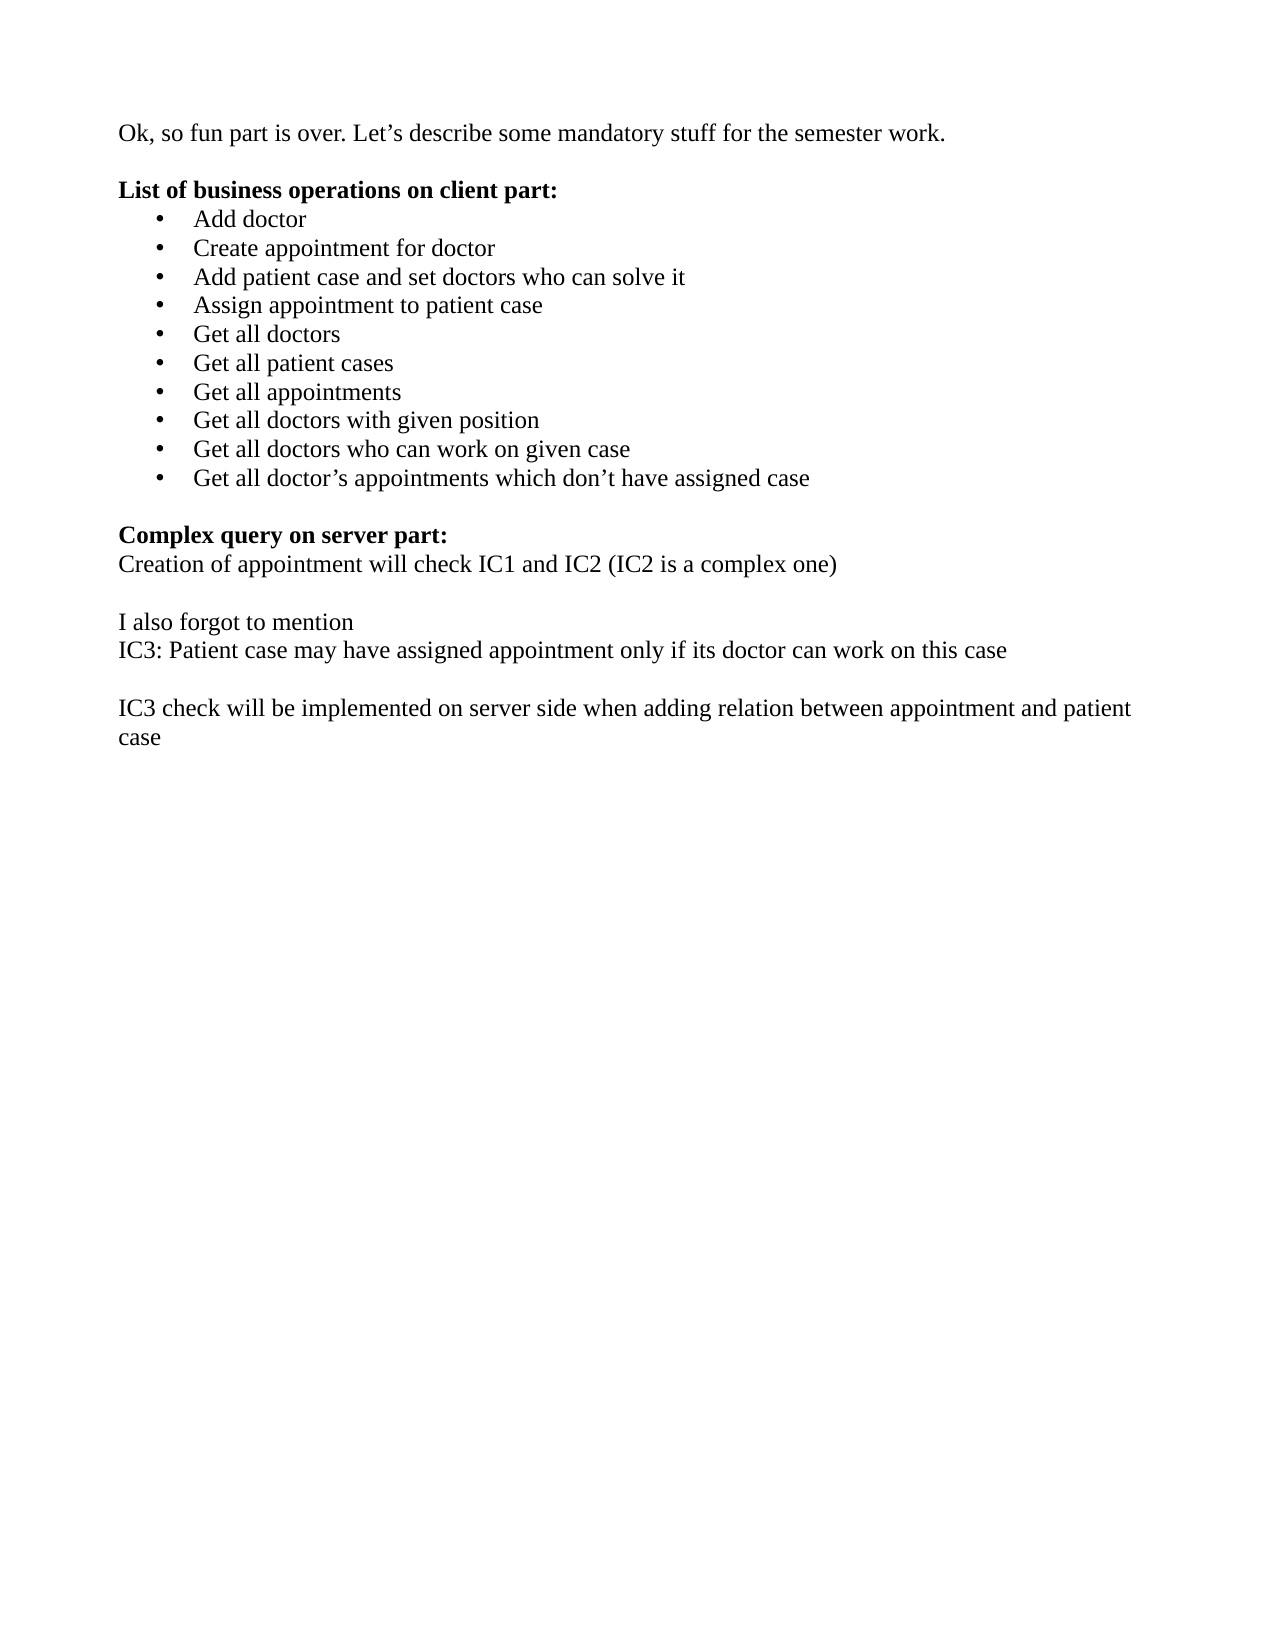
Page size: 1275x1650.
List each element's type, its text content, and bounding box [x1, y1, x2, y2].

list Get all doctors [156, 319, 1157, 348]
text I also forgot to mention [118, 607, 1157, 636]
text Complex query on server part: [118, 521, 1157, 549]
list Get all doctors with given position [156, 406, 1157, 434]
list Add patient case and set doctors who can solve it [156, 262, 1157, 291]
list Assign appointment to patient case [156, 291, 1157, 319]
text List of business operations on client part: [118, 176, 1157, 204]
list Create appointment for doctor [156, 233, 1157, 262]
text IC3: Patient case may have assigned appointment only if its doctor can work on this case [118, 636, 1157, 664]
text Ok, so fun part is over. Let’s describe some mandatory stuff for the semester work. [118, 118, 1157, 147]
list Add doctor [156, 204, 1157, 233]
list Get all doctors who can work on given case [156, 434, 1157, 463]
list Get all doctor’s appointments which don’t have assigned case [156, 463, 1157, 492]
text IC3 check will be implemented on server side when adding relation between appointment and patient case [118, 693, 1157, 751]
list Get all patient cases [156, 348, 1157, 377]
list Get all appointments [156, 377, 1157, 406]
text Creation of appointment will check IC1 and IC2 (IC2 is a complex one) [118, 549, 1157, 578]
